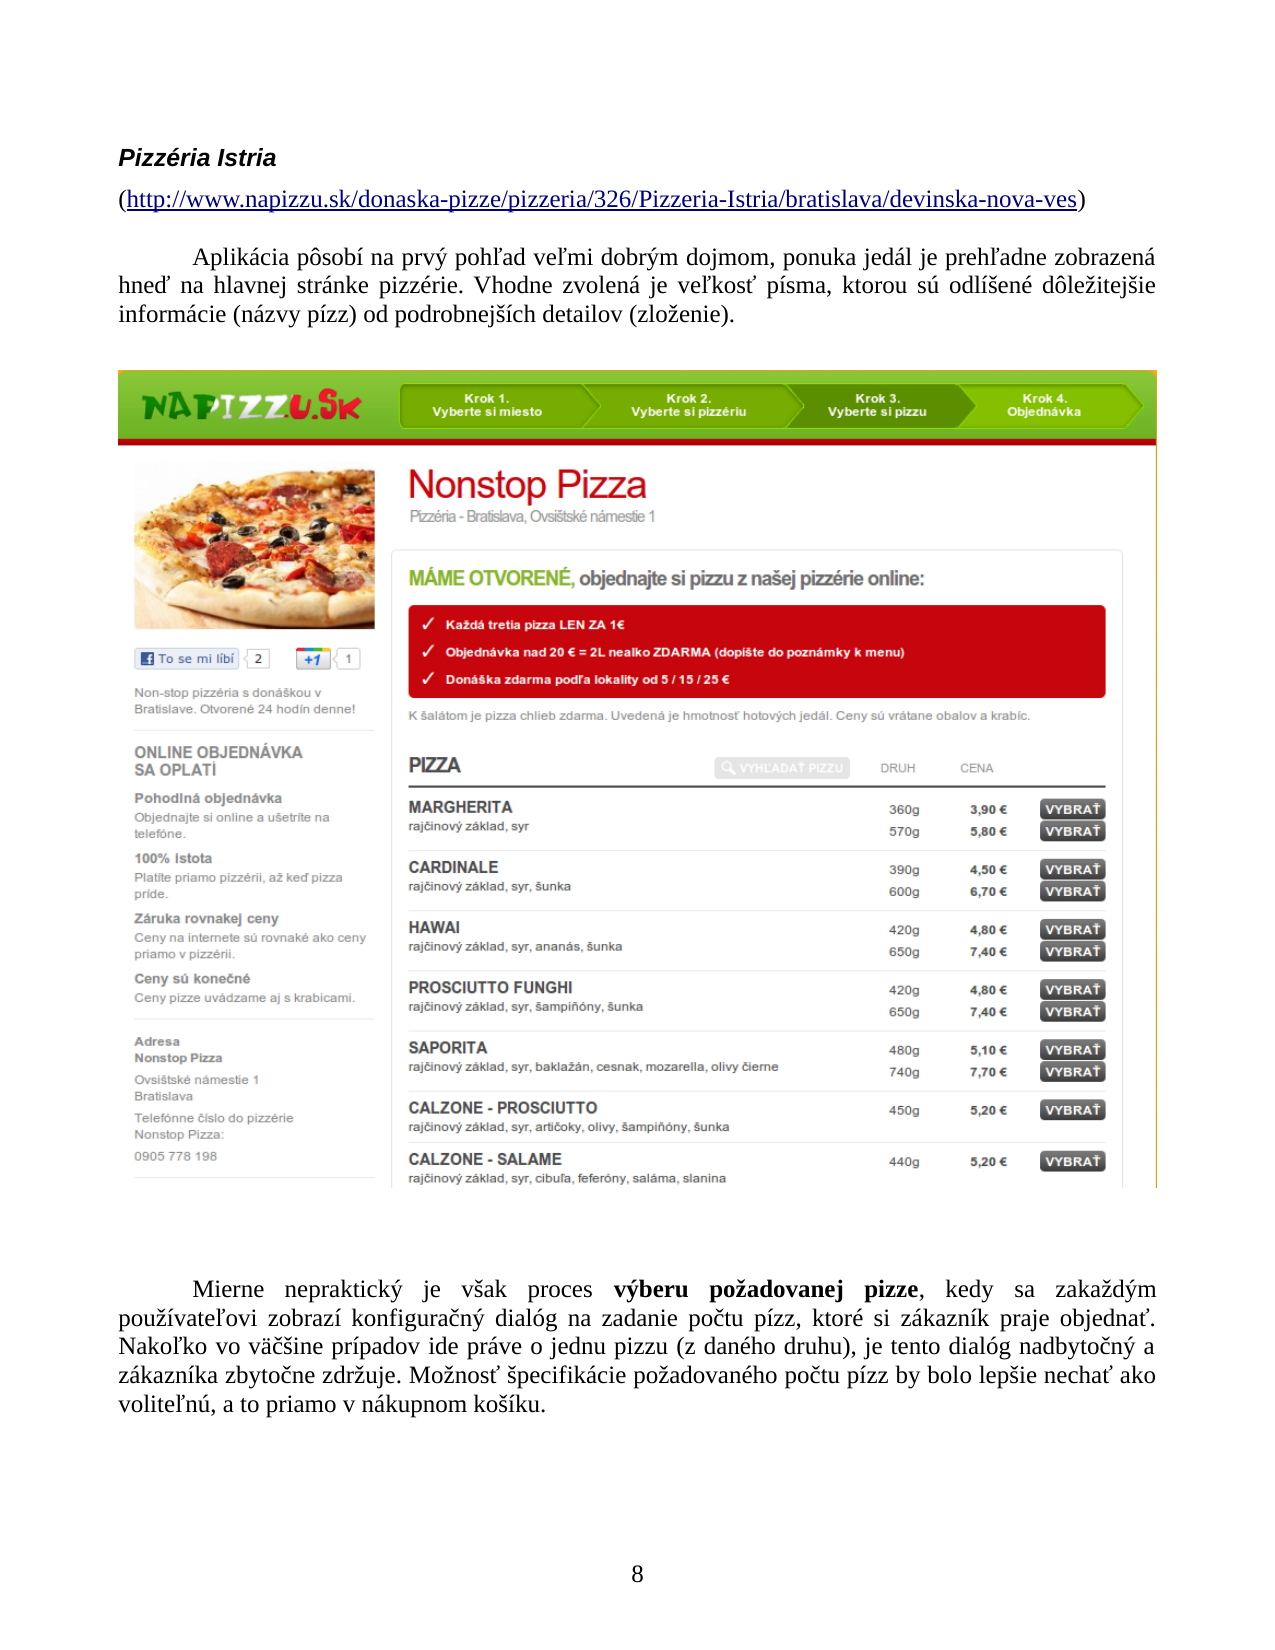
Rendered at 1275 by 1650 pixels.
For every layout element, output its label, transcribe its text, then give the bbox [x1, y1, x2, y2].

subtitle Pizzéria Istria [118, 143, 1157, 172]
text (http://www.napizzu.sk/donaska-pizze/pizzeria/326/Pizzeria-Istria/bratislava/devinska-nova-ves) [118, 184, 1157, 213]
picture [118, 370, 1157, 1188]
text Aplikácia pôsobí na prvý pohľad veľmi dobrým dojmom, ponuka jedál je prehľadne zobrazená hneď na hlavnej stránke pizzérie. Vhodne zvolená je veľkosť písma, ktorou sú odlíšené dôležitejšie informácie (názvy pízz) od podrobnejších detailov (zloženie). [118, 242, 1157, 328]
text Mierne nepraktický je však proces výberu požadovanej pizze, kedy sa zakaždým používateľovi zobrazí konfiguračný dialóg na zadanie počtu pízz, ktoré si zákazník praje objednať. Nakoľko vo väčšine prípadov ide práve o jednu pizzu (z daného druhu), je tento dialóg nadbytočný a zákazníka zbytočne zdržuje. Možnosť špecifikácie požadovaného počtu pízz by bolo lepšie nechať ako voliteľnú, a to priamo v nákupnom košíku. [118, 1274, 1157, 1418]
